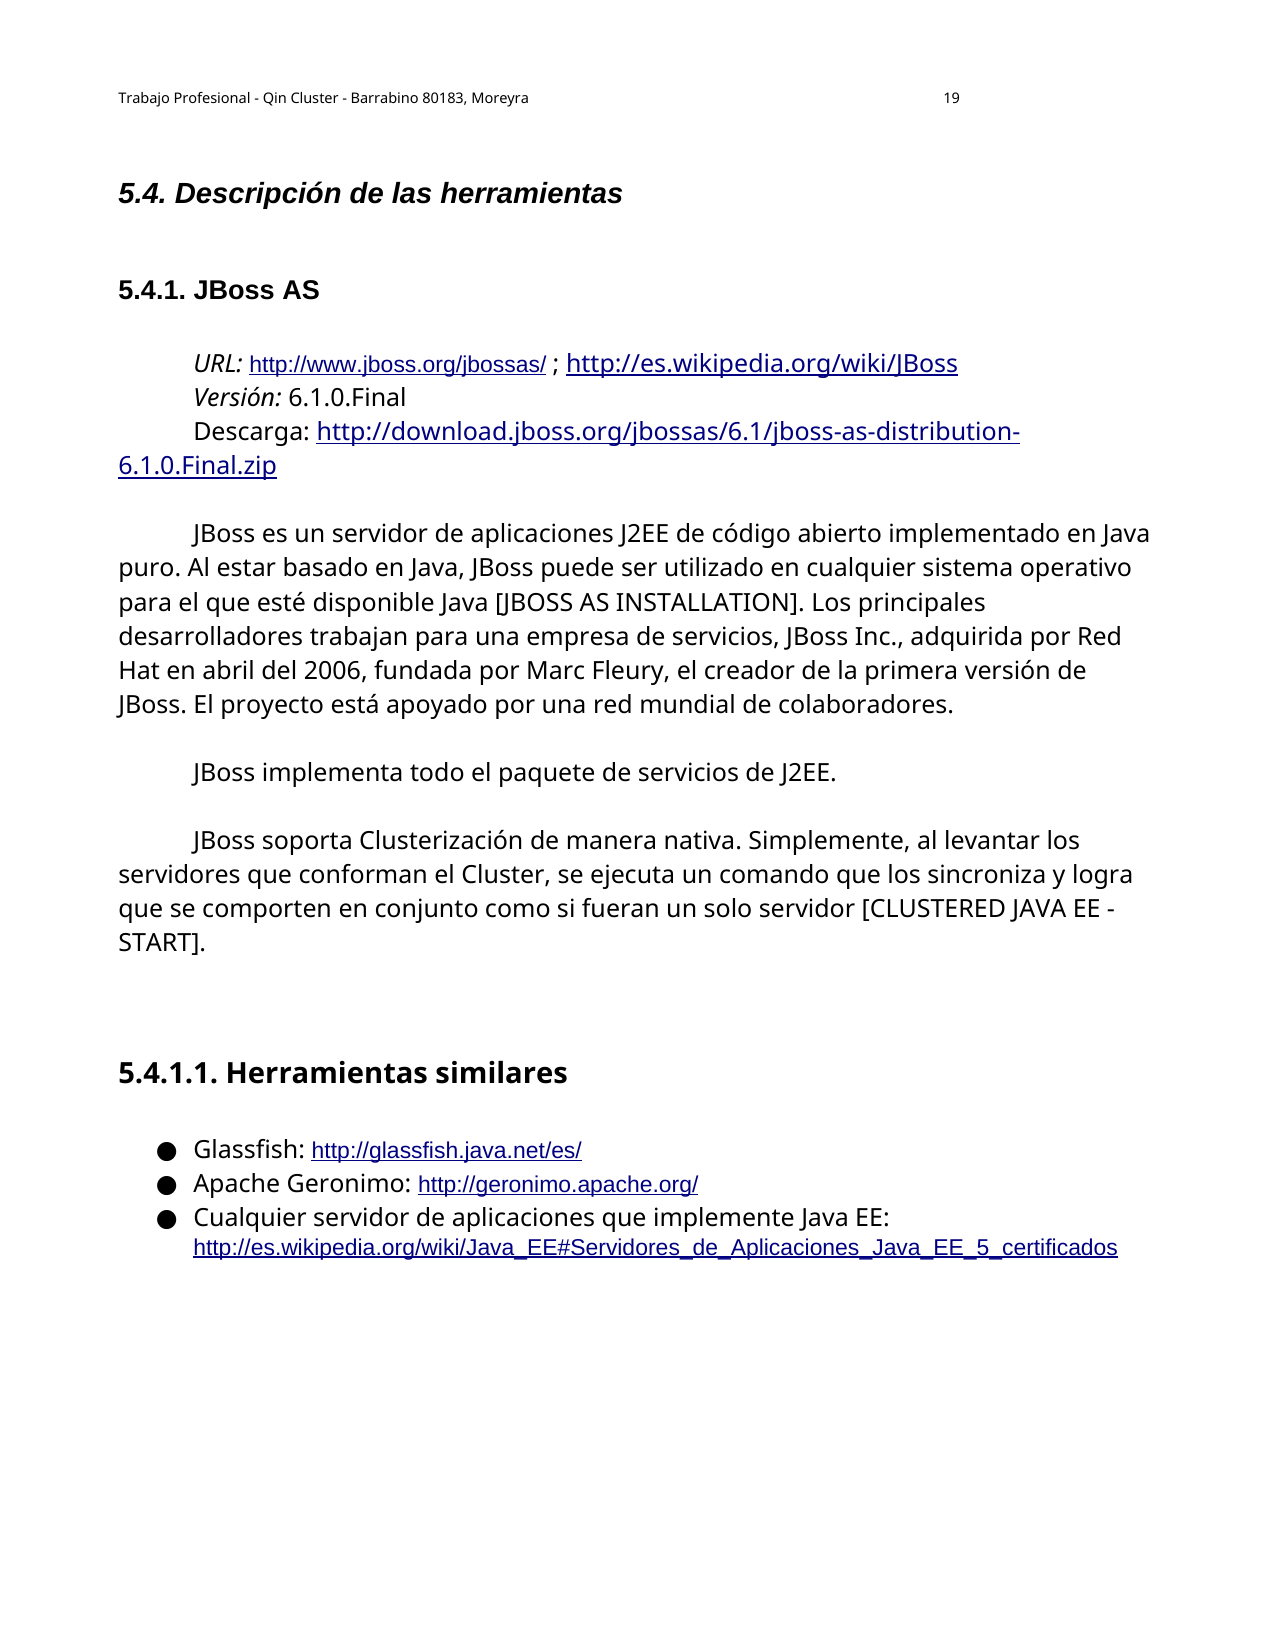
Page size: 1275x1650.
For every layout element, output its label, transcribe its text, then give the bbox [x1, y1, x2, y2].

text URL: http://www.jboss.org/jbossas/ ; http://es.wikipedia.org/wiki/JBoss [118, 346, 1157, 380]
subtitle 5.4.1.1. Herramientas similares [118, 1052, 1157, 1092]
subtitle 5.4.1. JBoss AS [118, 275, 1157, 305]
list Apache Geronimo: http://geronimo.apache.org/ [156, 1166, 1157, 1200]
text Versión: 6.1.0.Final [118, 380, 1157, 414]
text JBoss es un servidor de aplicaciones J2EE de código abierto implementado en Java puro. Al estar basado en Java, JBoss puede ser utilizado en cualquier sistema operativo para el que esté disponible Java [JBOSS AS INSTALLATION]. Los principales desarrolladores trabajan para una empresa de servicios, JBoss Inc., adquirida por Red Hat en abril del 2006, fundada por Marc Fleury, el creador de la primera versión de JBoss. El proyecto está apoyado por una red mundial de colaboradores. [118, 516, 1157, 720]
text Descarga: http://download.jboss.org/jbossas/6.1/jboss-as-distribution-6.1.0.Final.zip [118, 414, 1157, 482]
list Glassfish: http://glassfish.java.net/es/ [156, 1132, 1157, 1166]
text JBoss implementa todo el paquete de servicios de J2EE. [118, 754, 1157, 788]
subtitle 5.4. Descripción de las herramientas [118, 177, 1157, 210]
list Cualquier servidor de aplicaciones que implemente Java EE: http://es.wikipedia.org/wiki/Java_EE#Servidores_de_Aplicaciones_Java_EE_5_certificados [156, 1200, 1157, 1260]
text JBoss soporta Clusterización de manera nativa. Simplemente, al levantar los servidores que conforman el Cluster, se ejecuta un comando que los sincroniza y logra que se comporten en conjunto como si fueran un solo servidor [CLUSTERED JAVA EE - START]. [118, 823, 1157, 959]
